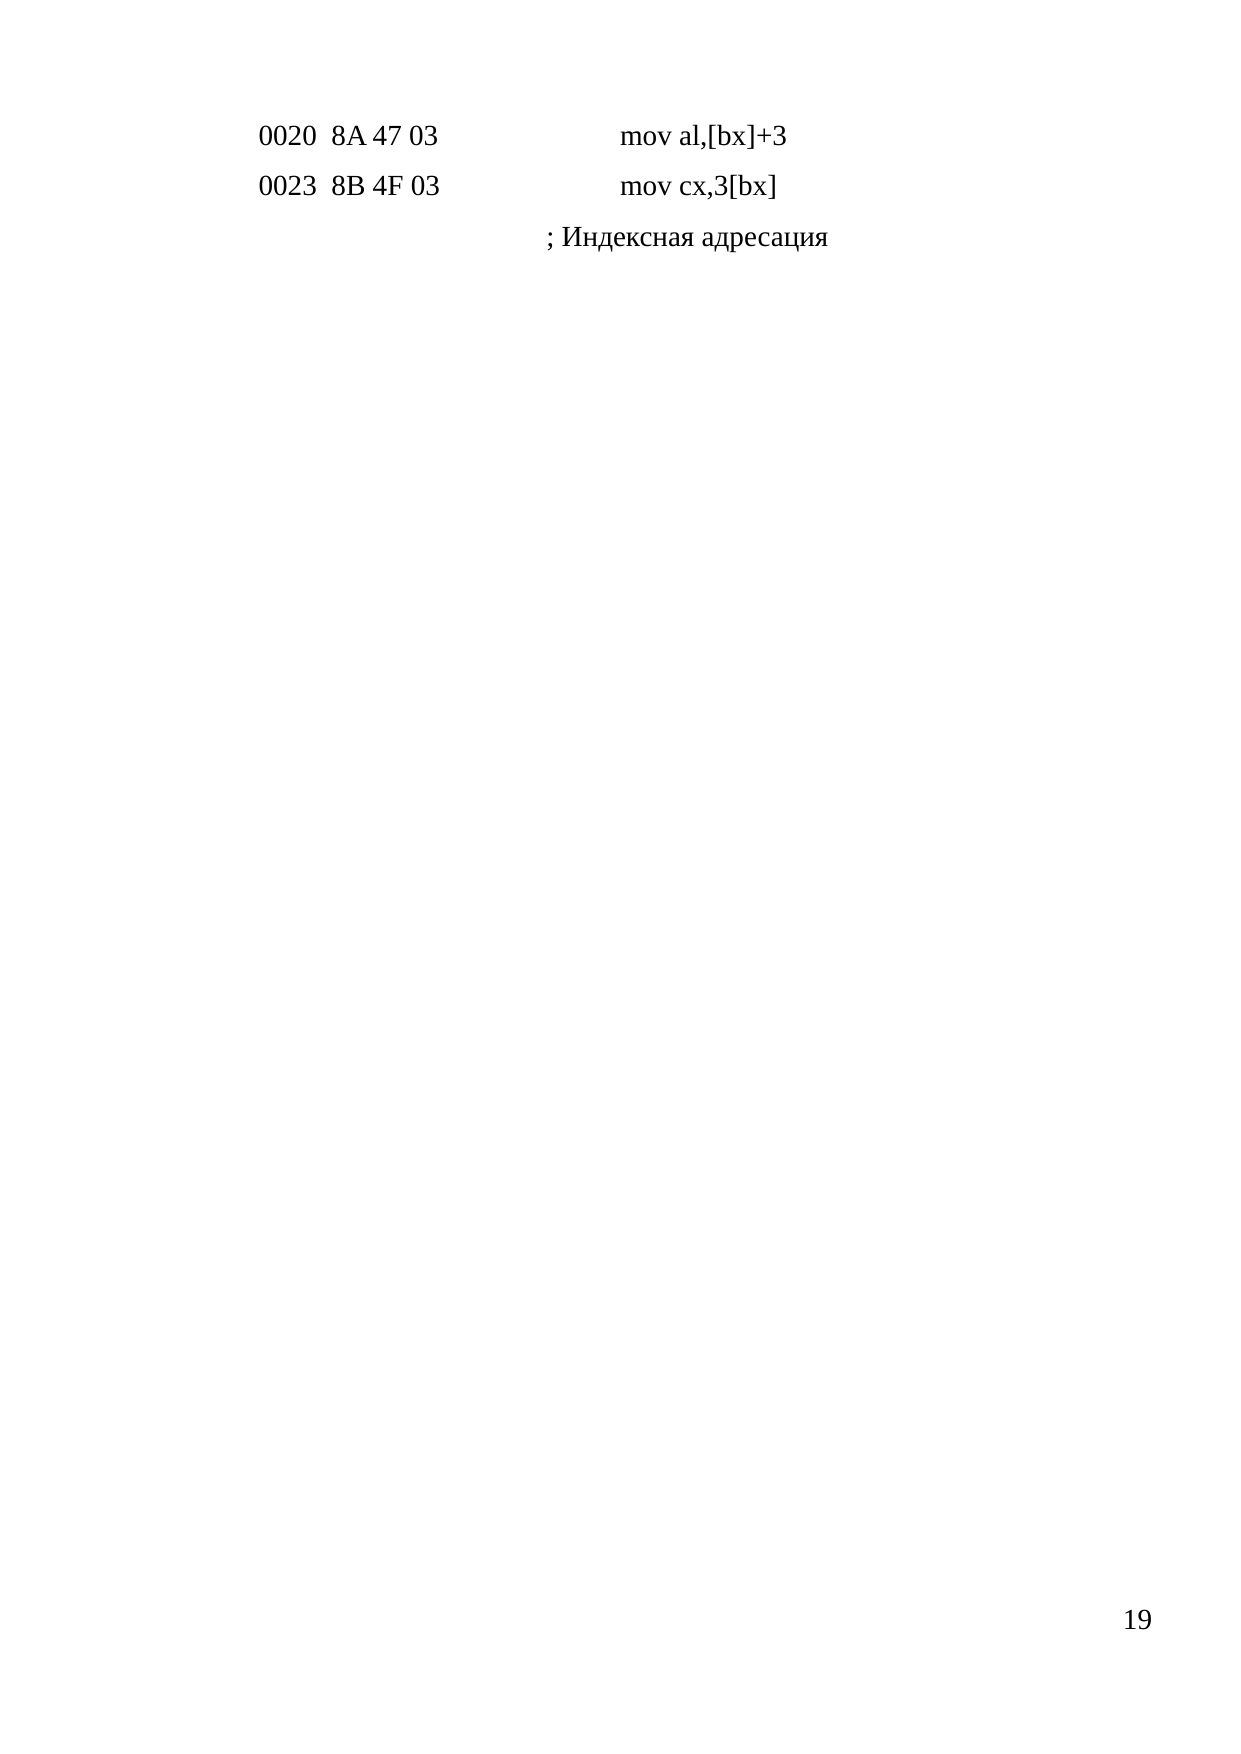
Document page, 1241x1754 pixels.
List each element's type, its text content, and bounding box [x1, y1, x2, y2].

text 0020 8A 47 03 mov al,[bx]+3 [177, 118, 1152, 152]
text 0023 8B 4F 03 mov cx,3[bx] [177, 168, 1152, 202]
text ; Индексная адресация [177, 219, 1152, 252]
